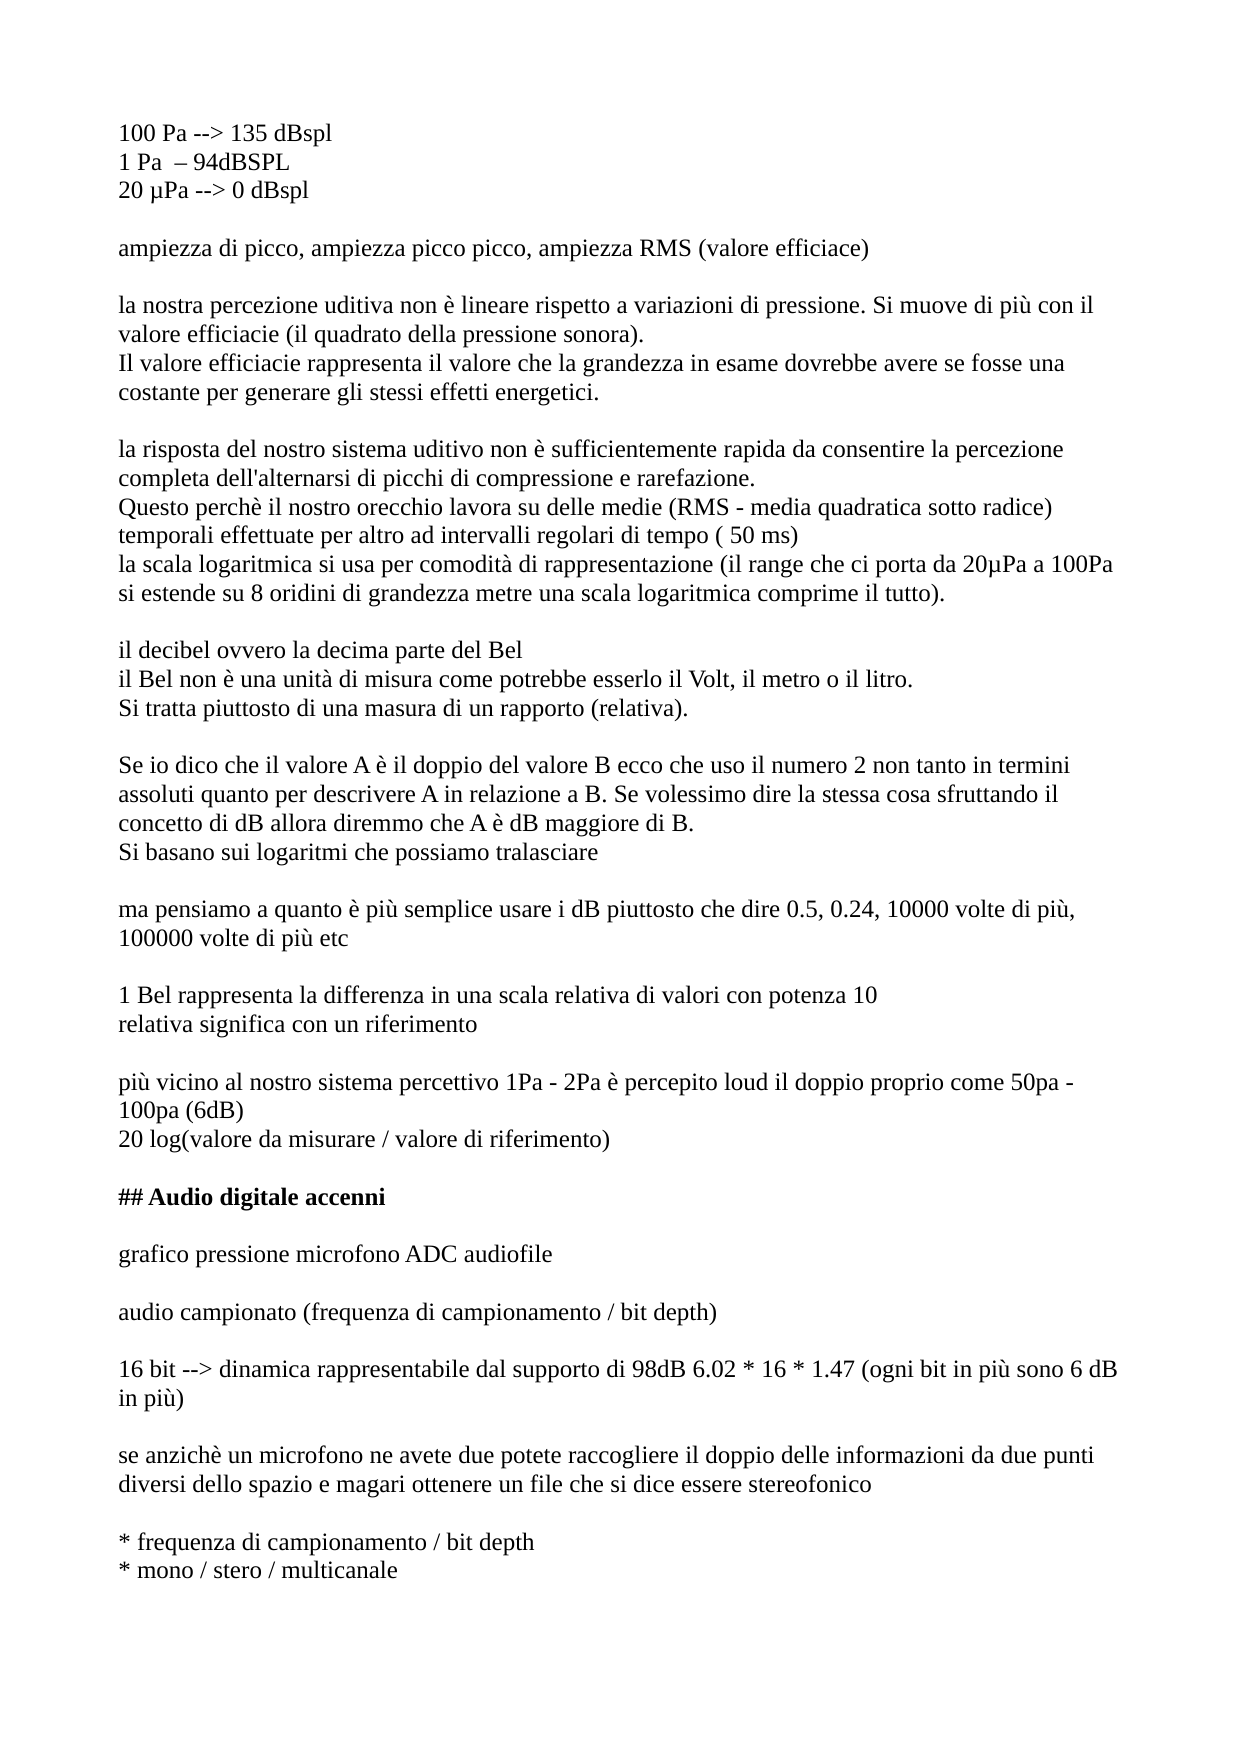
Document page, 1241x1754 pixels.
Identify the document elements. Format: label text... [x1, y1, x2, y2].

text 20 µPa --> 0 dBspl [118, 176, 1122, 204]
text ## Audio digitale accenni [118, 1182, 1122, 1211]
text più vicino al nostro sistema percettivo 1Pa - 2Pa è percepito loud il doppio proprio come 50pa - 100pa (6dB) [118, 1067, 1122, 1124]
text relativa significa con un riferimento [118, 1009, 1122, 1038]
text 100 Pa --> 135 dBspl [118, 118, 1122, 147]
text audio campionato (frequenza di campionamento / bit depth) [118, 1297, 1122, 1326]
text 1 Bel rappresenta la differenza in una scala relativa di valori con potenza 10 [118, 981, 1122, 1009]
text grafico pressione microfono ADC audiofile [118, 1239, 1122, 1268]
text il decibel ovvero la decima parte del Bel [118, 636, 1122, 664]
text 20 log(valore da misurare / valore di riferimento) [118, 1124, 1122, 1153]
text ma pensiamo a quanto è più semplice usare i dB piuttosto che dire 0.5, 0.24, 10000 volte di più, 100000 volte di più etc [118, 894, 1122, 952]
text il Bel non è una unità di misura come potrebbe esserlo il Volt, il metro o il litro. [118, 664, 1122, 693]
text se anzichè un microfono ne avete due potete raccogliere il doppio delle informazioni da due punti diversi dello spazio e magari ottenere un file che si dice essere stereofonico [118, 1441, 1122, 1498]
text 1 Pa – 94dBSPL [118, 147, 1122, 176]
text Se io dico che il valore A è il doppio del valore B ecco che uso il numero 2 non tanto in termini assoluti quanto per descrivere A in relazione a B. Se volessimo dire la stessa cosa sfruttando il concetto di dB allora diremmo che A è dB maggiore di B. [118, 751, 1122, 837]
text la risposta del nostro sistema uditivo non è sufficientemente rapida da consentire la percezione completa dell'alternarsi di picchi di compressione e rarefazione. [118, 434, 1122, 492]
text Questo perchè il nostro orecchio lavora su delle medie (RMS - media quadratica sotto radice) temporali effettuate per altro ad intervalli regolari di tempo ( 50 ms) [118, 492, 1122, 549]
text * mono / stero / multicanale [118, 1556, 1122, 1584]
text ampiezza di picco, ampiezza picco picco, ampiezza RMS (valore efficiace) [118, 233, 1122, 262]
text Si basano sui logaritmi che possiamo tralasciare [118, 837, 1122, 866]
text Il valore efficiacie rappresenta il valore che la grandezza in esame dovrebbe avere se fosse una costante per generare gli stessi effetti energetici. [118, 348, 1122, 406]
text * frequenza di campionamento / bit depth [118, 1527, 1122, 1556]
text Si tratta piuttosto di una masura di un rapporto (relativa). [118, 693, 1122, 722]
text la nostra percezione uditiva non è lineare rispetto a variazioni di pressione. Si muove di più con il valore efficiacie (il quadrato della pressione sonora). [118, 291, 1122, 348]
text la scala logaritmica si usa per comodità di rappresentazione (il range che ci porta da 20µPa a 100Pa si estende su 8 oridini di grandezza metre una scala logaritmica comprime il tutto). [118, 549, 1122, 607]
text 16 bit --> dinamica rappresentabile dal supporto di 98dB 6.02 * 16 * 1.47 (ogni bit in più sono 6 dB in più) [118, 1354, 1122, 1412]
